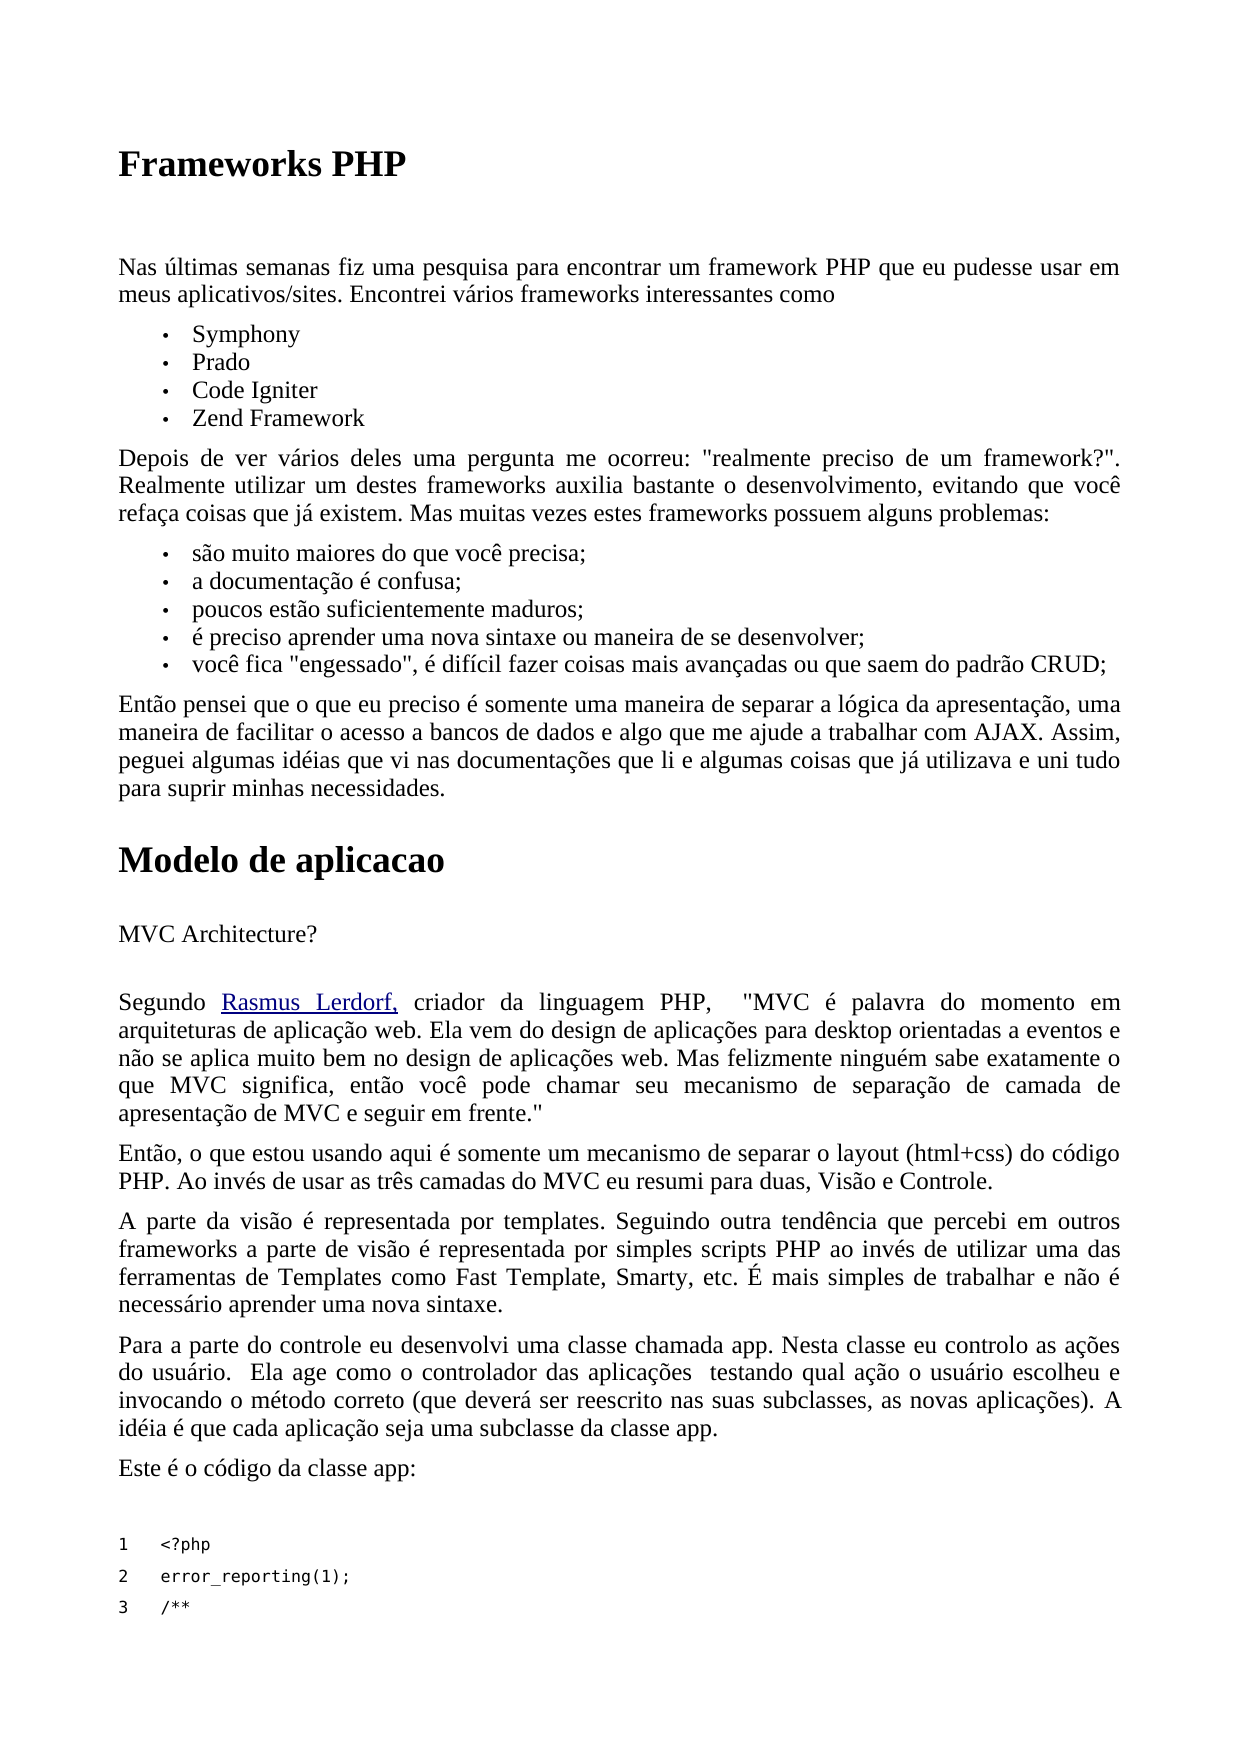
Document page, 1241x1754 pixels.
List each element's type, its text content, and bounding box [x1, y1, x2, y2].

text Segundo Rasmus Lerdorf, criador da linguagem PHP, "MVC é palavra do momento em arquiteturas de aplicação web. Ela vem do design de aplicações para desktop orientadas a eventos e não se aplica muito bem no design de aplicações web. Mas felizmente ninguém sabe exatamente o que MVC significa, então você pode chamar seu mecanismo de separação de camada de apresentação de MVC e seguir em frente." [118, 961, 1122, 1127]
subtitle Frameworks PHP [118, 143, 1122, 185]
text Este é o código da classe app: [118, 1454, 1122, 1482]
subtitle Modelo de aplicacao [118, 839, 1122, 880]
text A parte da visão é representada por templates. Seguindo outra tendência que percebi em outros frameworks a parte de visão é representada por simples scripts PHP ao invés de utilizar uma das ferramentas de Templates como Fast Template, Smarty, etc. É mais simples de trabalhar e não é necessário aprender uma nova sintaxe. [118, 1207, 1122, 1318]
table_header 1 2 3 [118, 1535, 160, 1630]
list você fica "engessado", é difícil fazer coisas mais avançadas ou que saem do padrão CRUD; [162, 650, 1122, 678]
list é preciso aprender uma nova sintaxe ou maneira de se desenvolver; [162, 623, 1122, 650]
list Symphony [162, 321, 1122, 348]
list Code Igniter [162, 376, 1122, 404]
list a documentação é confusa; [162, 567, 1122, 595]
text Então, o que estou usando aqui é somente um mecanismo de separar o layout (html+css) do código PHP. Ao invés de usar as três camadas do MVC eu resumi para duas, Visão e Controle. [118, 1139, 1122, 1195]
list poucos estão suficientemente maduros; [162, 595, 1122, 623]
list são muito maiores do que você precisa; [162, 539, 1122, 567]
list Prado [162, 348, 1122, 376]
text Então pensei que o que eu preciso é somente uma maneira de separar a lógica da apresentação, uma maneira de facilitar o acesso a bancos de dados e algo que me ajude a trabalhar com AJAX. Assim, peguei algumas idéias que vi nas documentações que li e algumas coisas que já utilizava e uni tudo para suprir minhas necessidades. [118, 691, 1122, 801]
text Nas últimas semanas fiz uma pesquisa para encontrar um framework PHP que eu pudesse usar em meus aplicativos/sites. Encontrei vários frameworks interessantes como [118, 197, 1122, 308]
list Zend Framework [162, 404, 1122, 431]
text Depois de ver vários deles uma pergunta me ocorreu: "realmente preciso de um framework?". Realmente utilizar um destes frameworks auxilia bastante o desenvolvimento, evitando que você refaça coisas que já existem. Mas muitas vezes estes frameworks possuem alguns problemas: [118, 444, 1122, 527]
table_header <?php error_reporting(1); /** [160, 1535, 1122, 1630]
text Para a parte do controle eu desenvolvi uma classe chamada app. Nesta classe eu controlo as ações do usuário. Ela age como o controlador das aplicações testando qual ação o usuário escolheu e invocando o método correto (que deverá ser reescrito nas suas subclasses, as novas aplicações). A idéia é que cada aplicação seja uma subclasse da classe app. [118, 1331, 1122, 1442]
text MVC Architecture? [118, 893, 1122, 948]
